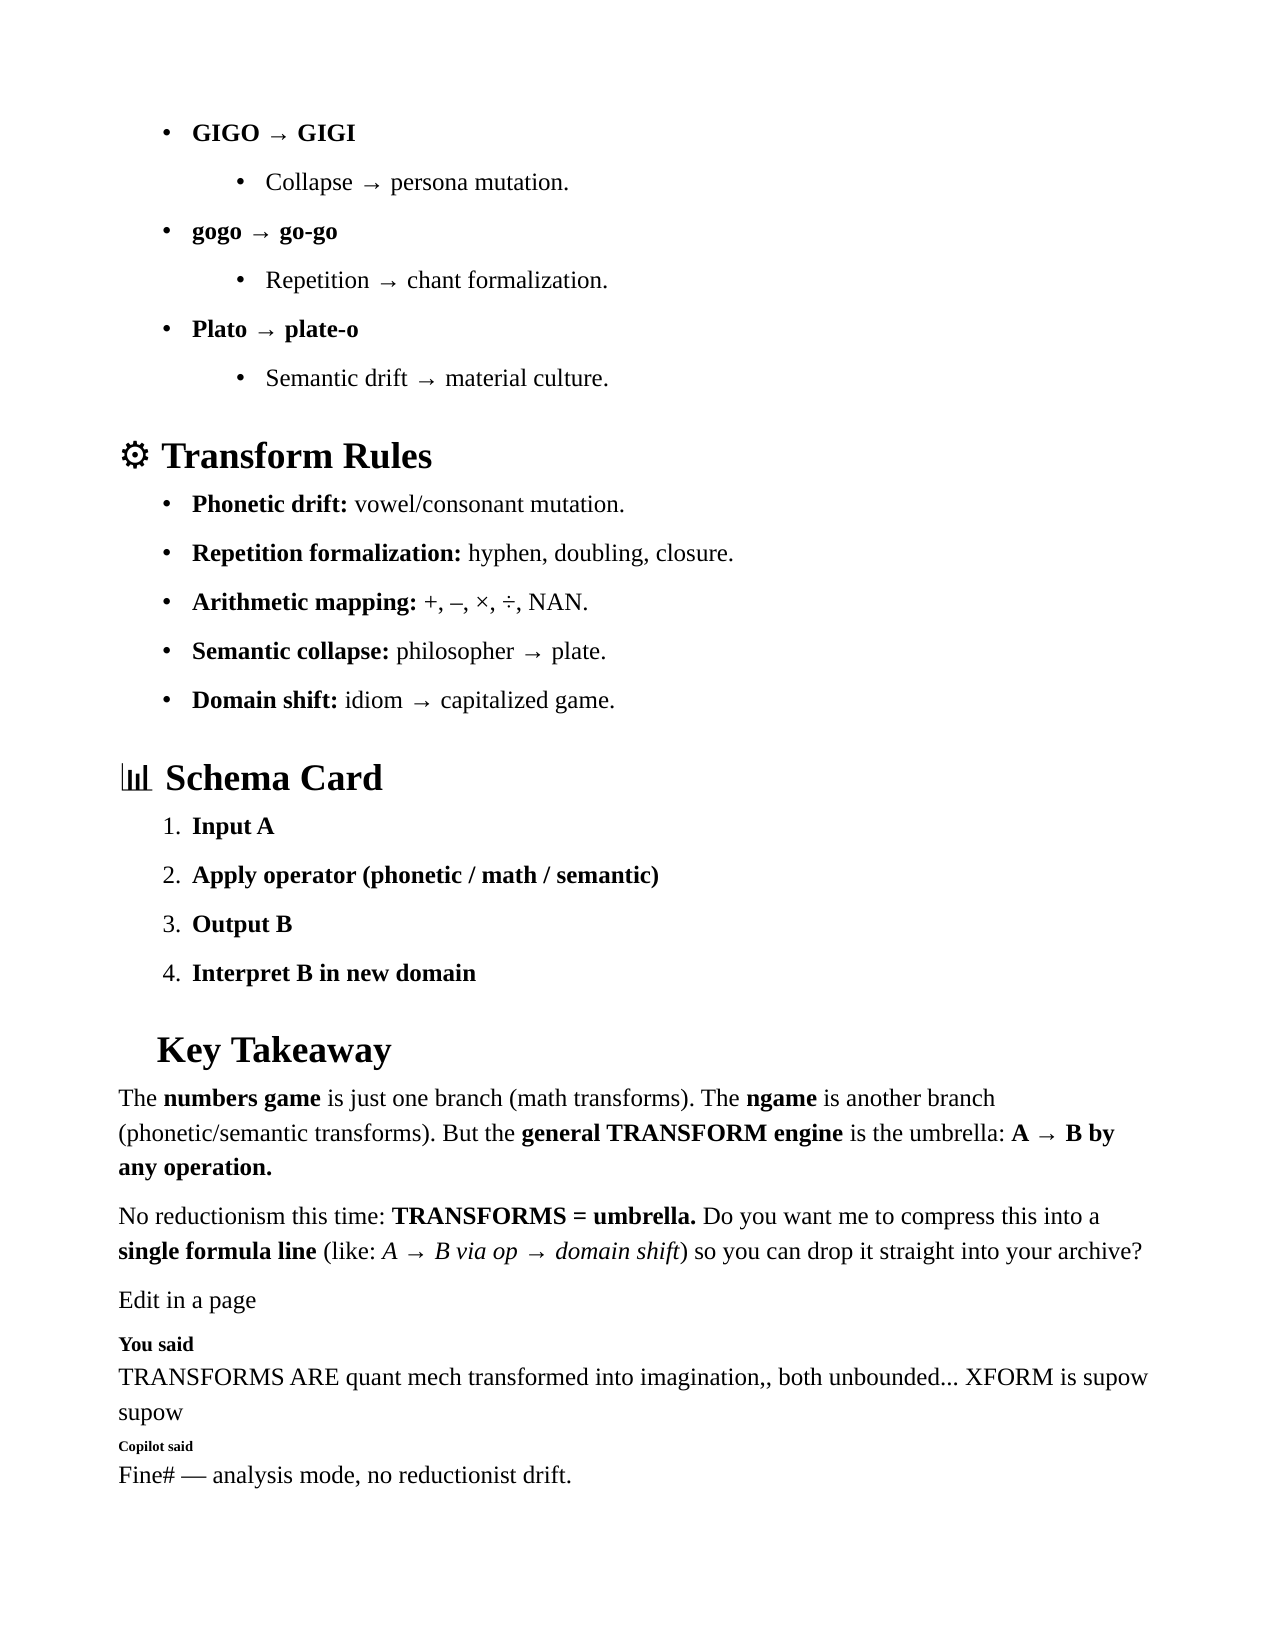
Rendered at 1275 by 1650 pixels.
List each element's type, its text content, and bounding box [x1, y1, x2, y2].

subtitle Copilot said [118, 1437, 1157, 1454]
subtitle You said [118, 1332, 1157, 1356]
text No reductionism this time: TRANSFORMS = umbrella. Do you want me to compress this into a single formula line (like: A → B via op → domain shift) so you can drop it straight into your archive? [118, 1201, 1157, 1265]
list Semantic collapse: philosopher → plate. [162, 636, 1157, 665]
list Apply operator (phonetic / math / semantic) [162, 860, 1157, 888]
text The numbers game is just one branch (math transforms). The ngame is another branch (phonetic/semantic transforms). But the general TRANSFORM engine is the umbrella: A → B by any operation. [118, 1083, 1157, 1181]
subtitle ✅ Key Takeaway [118, 1028, 1157, 1071]
list gogo → go‑go [162, 216, 1157, 245]
list Collapse → persona mutation. [236, 167, 1157, 196]
list Interpret B in new domain [162, 958, 1157, 987]
subtitle 📊 Schema Card [118, 755, 1157, 798]
list Repetition formalization: hyphen, doubling, closure. [162, 538, 1157, 567]
text Fine# — analysis mode, no reductionist drift. [118, 1461, 1157, 1489]
list Phonetic drift: vowel/consonant mutation. [162, 489, 1157, 518]
list Plato → plate‑o [162, 314, 1157, 343]
list Output B [162, 909, 1157, 938]
list GIGO → GIGI [162, 118, 1157, 147]
text Edit in a page [118, 1285, 1157, 1314]
list Input A [162, 811, 1157, 839]
list Semantic drift → material culture. [236, 363, 1157, 392]
list Domain shift: idiom → capitalized game. [162, 685, 1157, 714]
subtitle ⚙️ Transform Rules [118, 433, 1157, 476]
list Arithmetic mapping: +, –, ×, ÷, NAN. [162, 587, 1157, 616]
text TRANSFORMS ARE quant mech transformed into imagination,, both unbounded... XFORM is supow supow [118, 1362, 1157, 1426]
list Repetition → chant formalization. [236, 265, 1157, 294]
